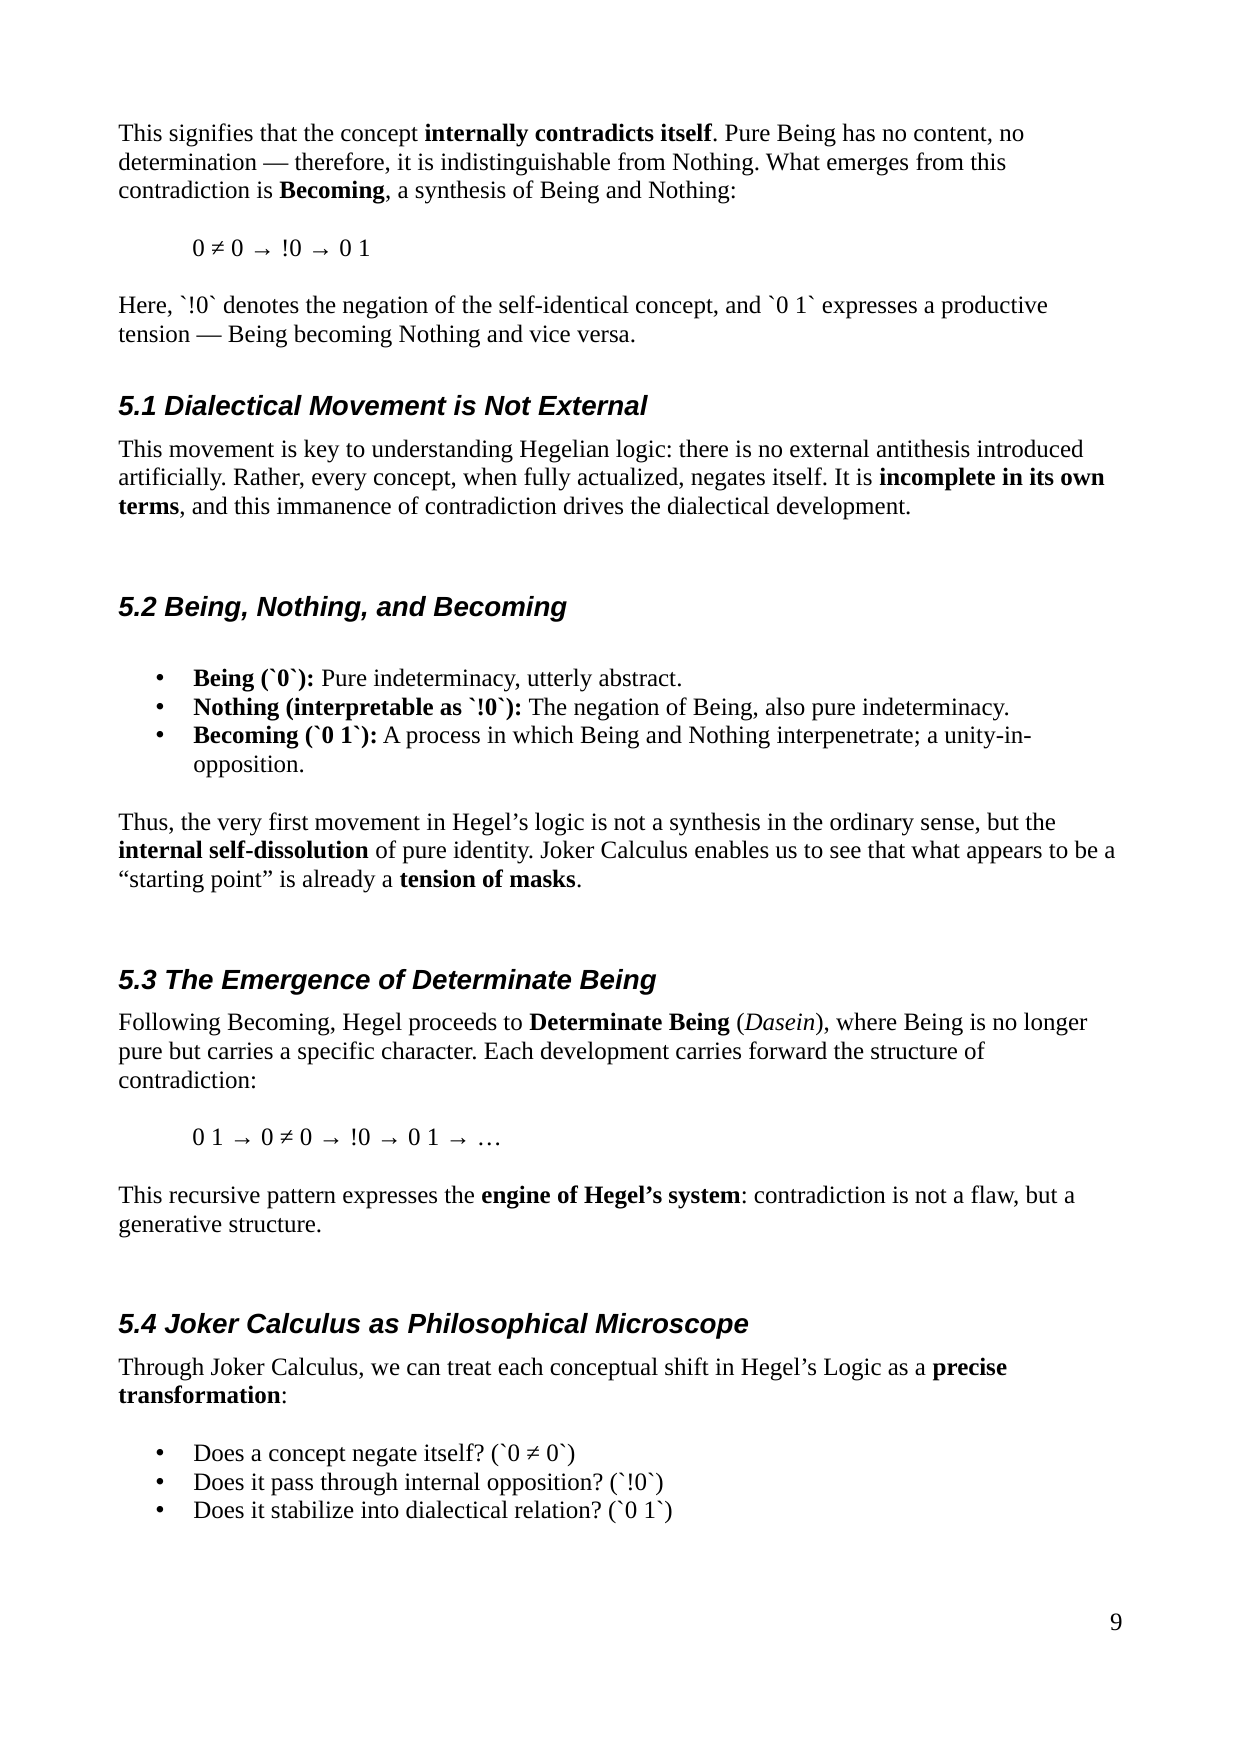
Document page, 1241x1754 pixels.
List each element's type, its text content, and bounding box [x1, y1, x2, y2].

text This movement is key to understanding Hegelian logic: there is no external antithesis introduced artificially. Rather, every concept, when fully actualized, negates itself. It is incomplete in its own terms, and this immanence of contradiction drives the dialectical development. [118, 434, 1122, 520]
text Thus, the very first movement in Hegel’s logic is not a synthesis in the ordinary sense, but the internal self-dissolution of pure identity. Joker Calculus enables us to see that what appears to be a “starting point” is already a tension of masks. [118, 807, 1122, 893]
text This recursive pattern expresses the engine of Hegel’s system: contradiction is not a flaw, but a generative structure. [118, 1180, 1122, 1237]
text Through Joker Calculus, we can treat each conceptual shift in Hegel’s Logic as a precise transformation: [118, 1352, 1122, 1409]
list Does it pass through internal opposition? (`!0`) [156, 1467, 1122, 1496]
text Here, `!0` denotes the negation of the self-identical concept, and `0 1` expresses a productive tension — Being becoming Nothing and vice versa. [118, 291, 1122, 348]
text This signifies that the concept internally contradicts itself. Pure Being has no content, no determination — therefore, it is indistinguishable from Nothing. What emerges from this contradiction is Becoming, a synthesis of Being and Nothing: [118, 118, 1122, 204]
text 0 ≠ 0 → !0 → 0 1 [118, 233, 1122, 262]
subtitle 5.1 Dialectical Movement is Not External [118, 389, 1122, 421]
subtitle 5.2 Being, Nothing, and Becoming [118, 590, 1122, 622]
text 0 1 → 0 ≠ 0 → !0 → 0 1 → … [118, 1122, 1122, 1151]
text Following Becoming, Hegel proceeds to Determinate Being (Dasein), where Being is no longer pure but carries a specific character. Each development carries forward the structure of contradiction: [118, 1007, 1122, 1094]
list Does a concept negate itself? (`0 ≠ 0`) [156, 1438, 1122, 1467]
list Becoming (`0 1`): A process in which Being and Nothing interpenetrate; a unity-in-opposition. [156, 721, 1122, 778]
subtitle 5.3 The Emergence of Determinate Being [118, 963, 1122, 995]
list Does it stabilize into dialectical relation? (`0 1`) [156, 1496, 1122, 1524]
list Being (`0`): Pure indeterminacy, utterly abstract. [156, 663, 1122, 692]
list Nothing (interpretable as `!0`): The negation of Being, also pure indeterminacy. [156, 692, 1122, 721]
subtitle 5.4 Joker Calculus as Philosophical Microscope [118, 1307, 1122, 1339]
